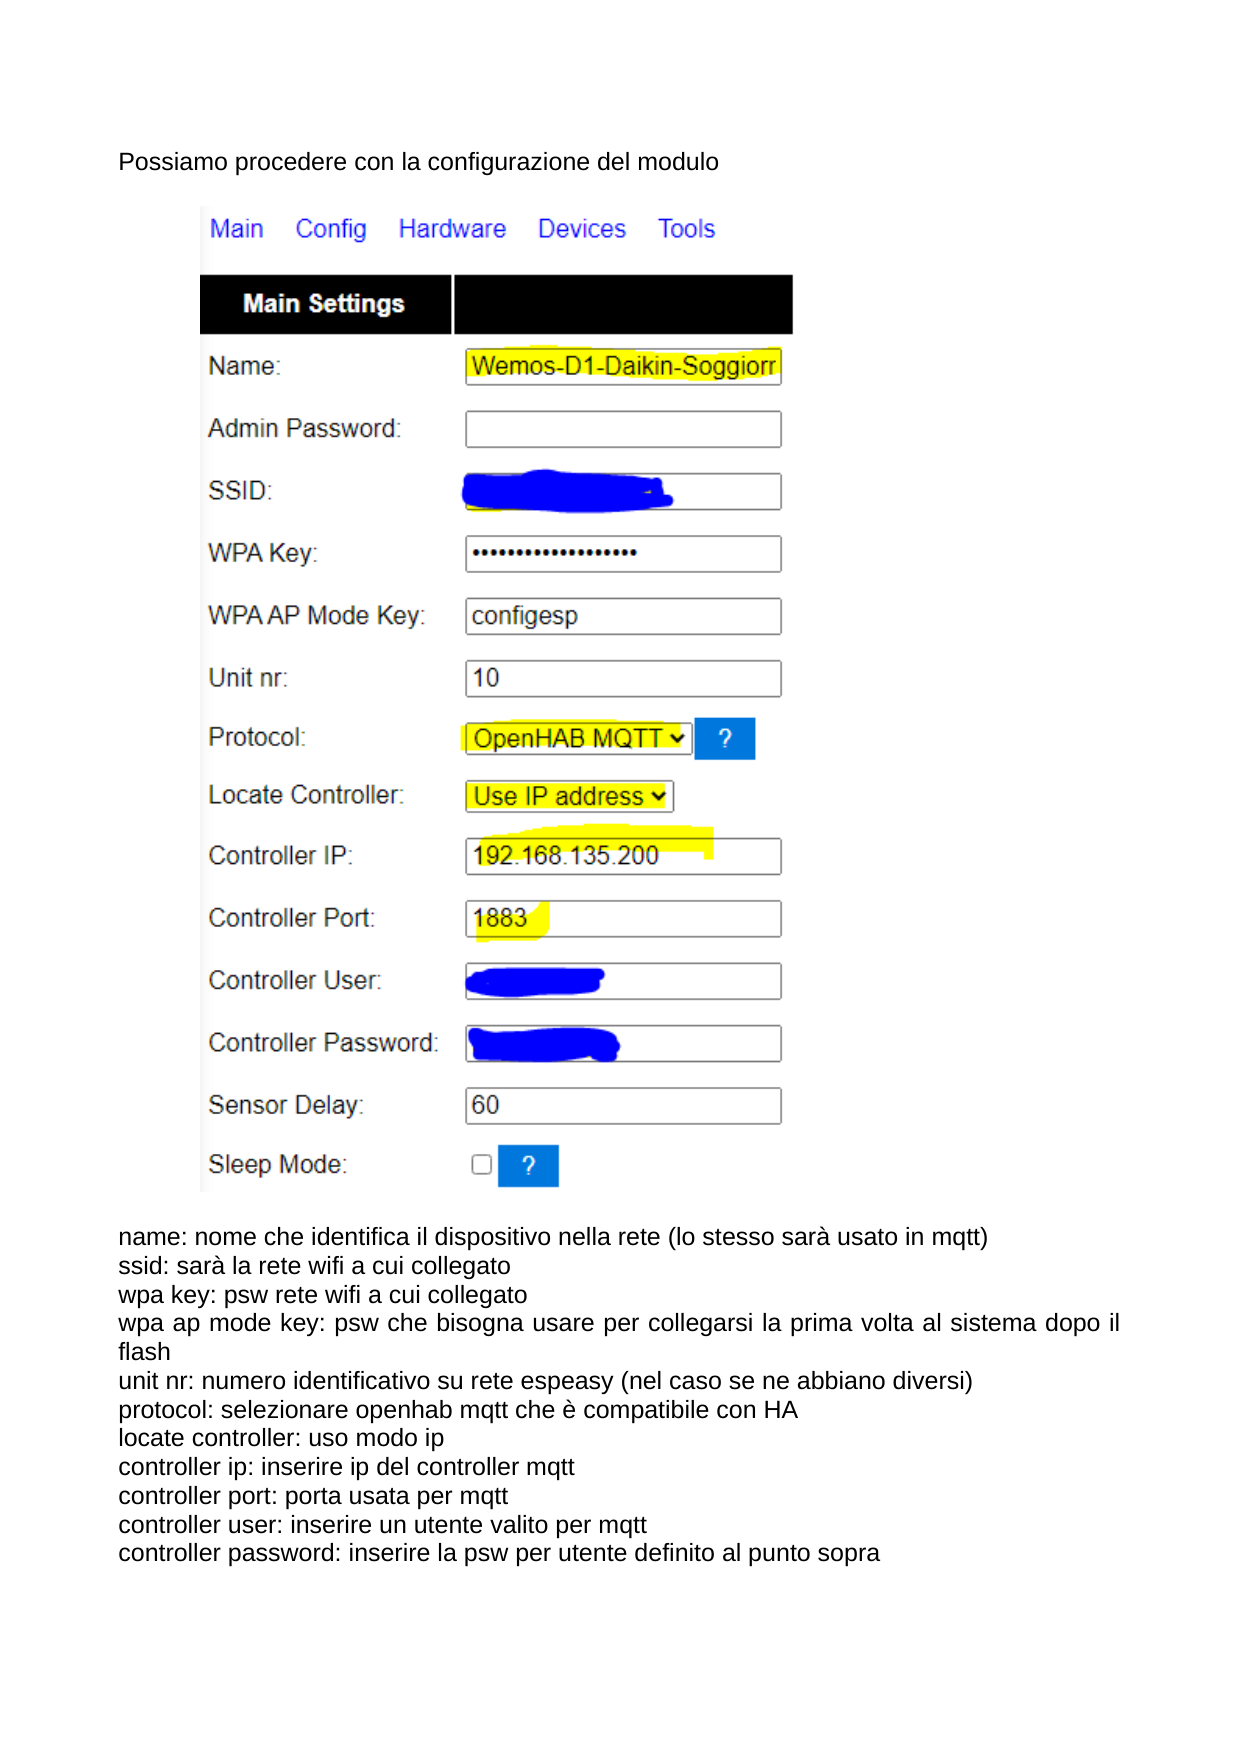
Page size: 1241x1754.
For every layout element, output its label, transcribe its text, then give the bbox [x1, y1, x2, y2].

text controller password: inserire la psw per utente definito al punto sopra [118, 1538, 1122, 1567]
text controller ip: inserire ip del controller mqtt [118, 1452, 1122, 1481]
text protocol: selezionare openhab mqtt che è compatibile con HA [118, 1394, 1122, 1423]
text unit nr: numero identificativo su rete espeasy (nel caso se ne abbiano diversi) [118, 1366, 1122, 1394]
text ssid: sarà la rete wifi a cui collegato [118, 1251, 1122, 1279]
text wpa ap mode key: psw che bisogna usare per collegarsi la prima volta al sistema dopo il flash [118, 1308, 1122, 1366]
picture [200, 206, 1041, 1192]
text wpa key: psw rete wifi a cui collegato [118, 1279, 1122, 1308]
text Possiamo procedere con la configurazione del modulo [118, 147, 1122, 176]
text controller user: inserire un utente valito per mqtt [118, 1509, 1122, 1538]
text name: nome che identifica il dispositivo nella rete (lo stesso sarà usato in mqtt) [118, 1222, 1122, 1251]
text controller port: porta usata per mqtt [118, 1481, 1122, 1509]
text locate controller: uso modo ip [118, 1423, 1122, 1452]
